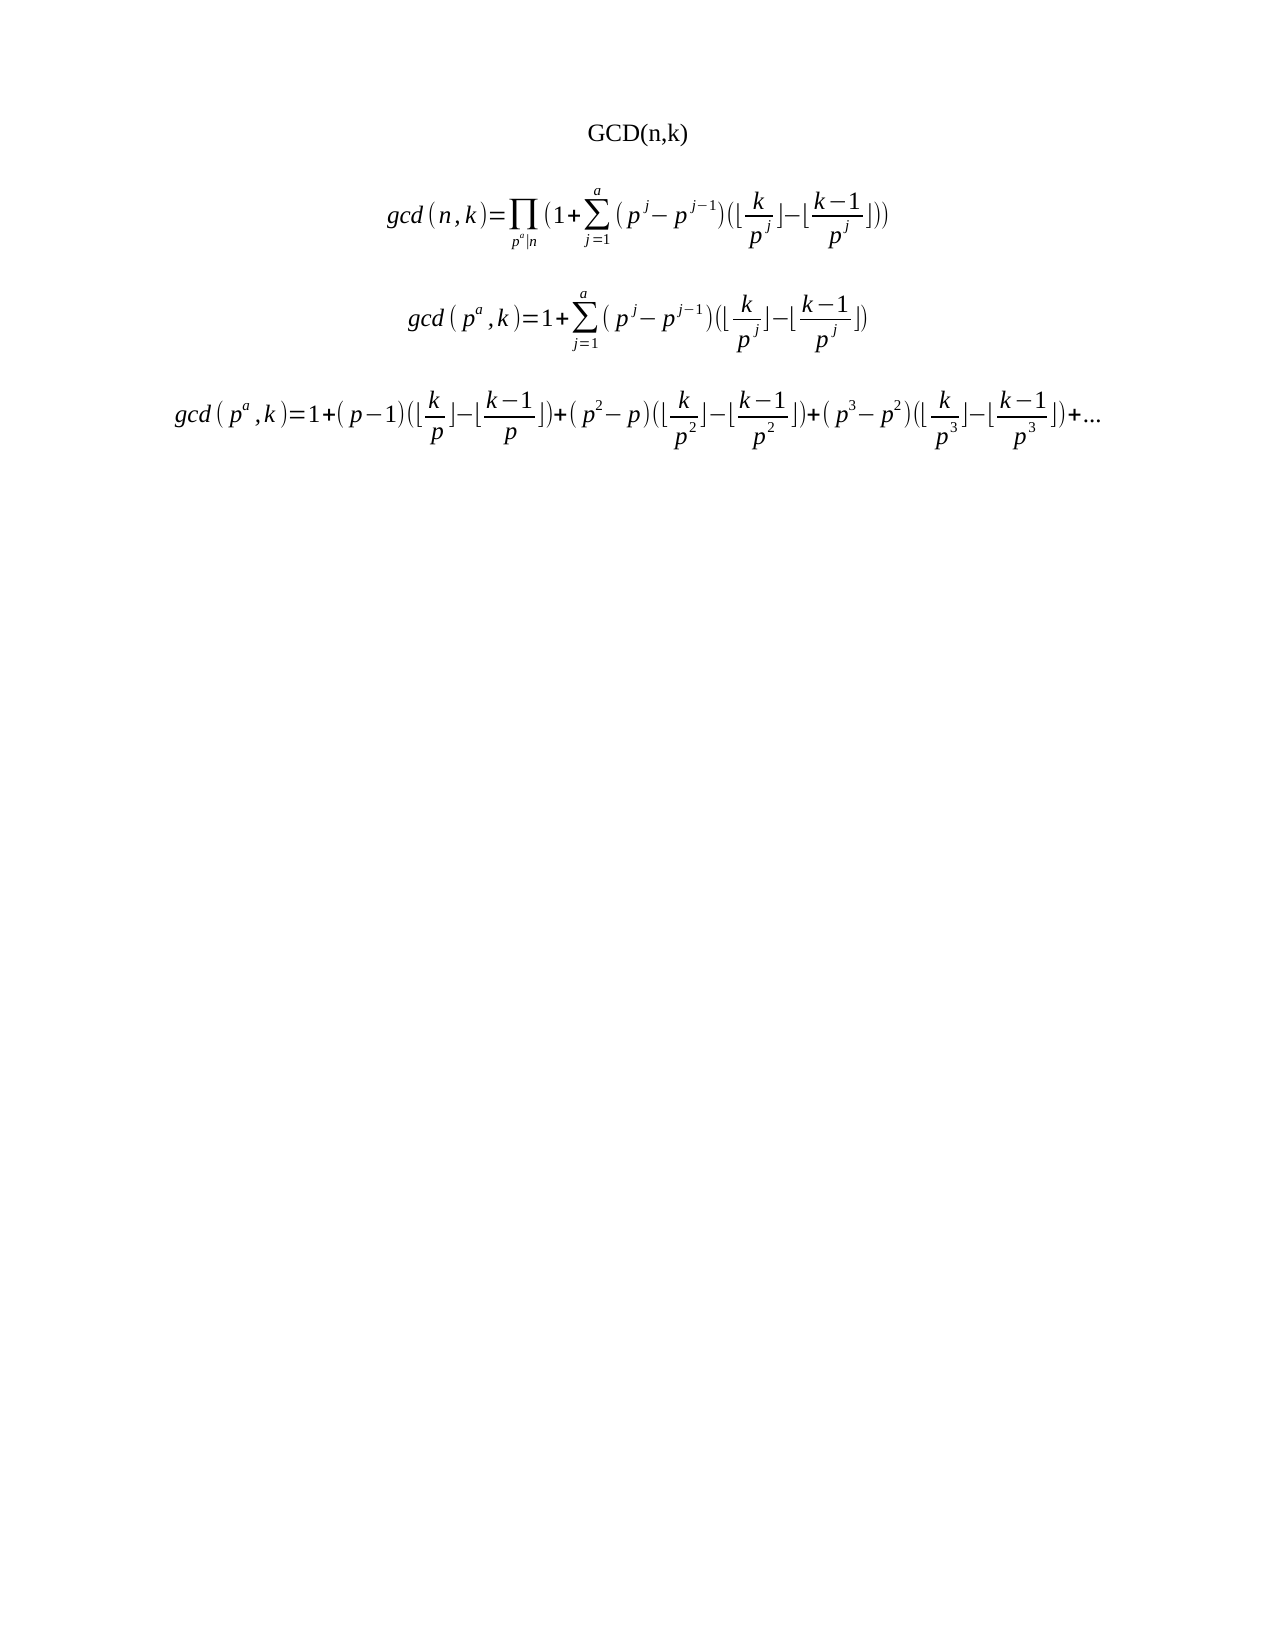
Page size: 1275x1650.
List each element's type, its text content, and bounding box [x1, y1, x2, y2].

text GCD(n,k) [118, 118, 1157, 147]
